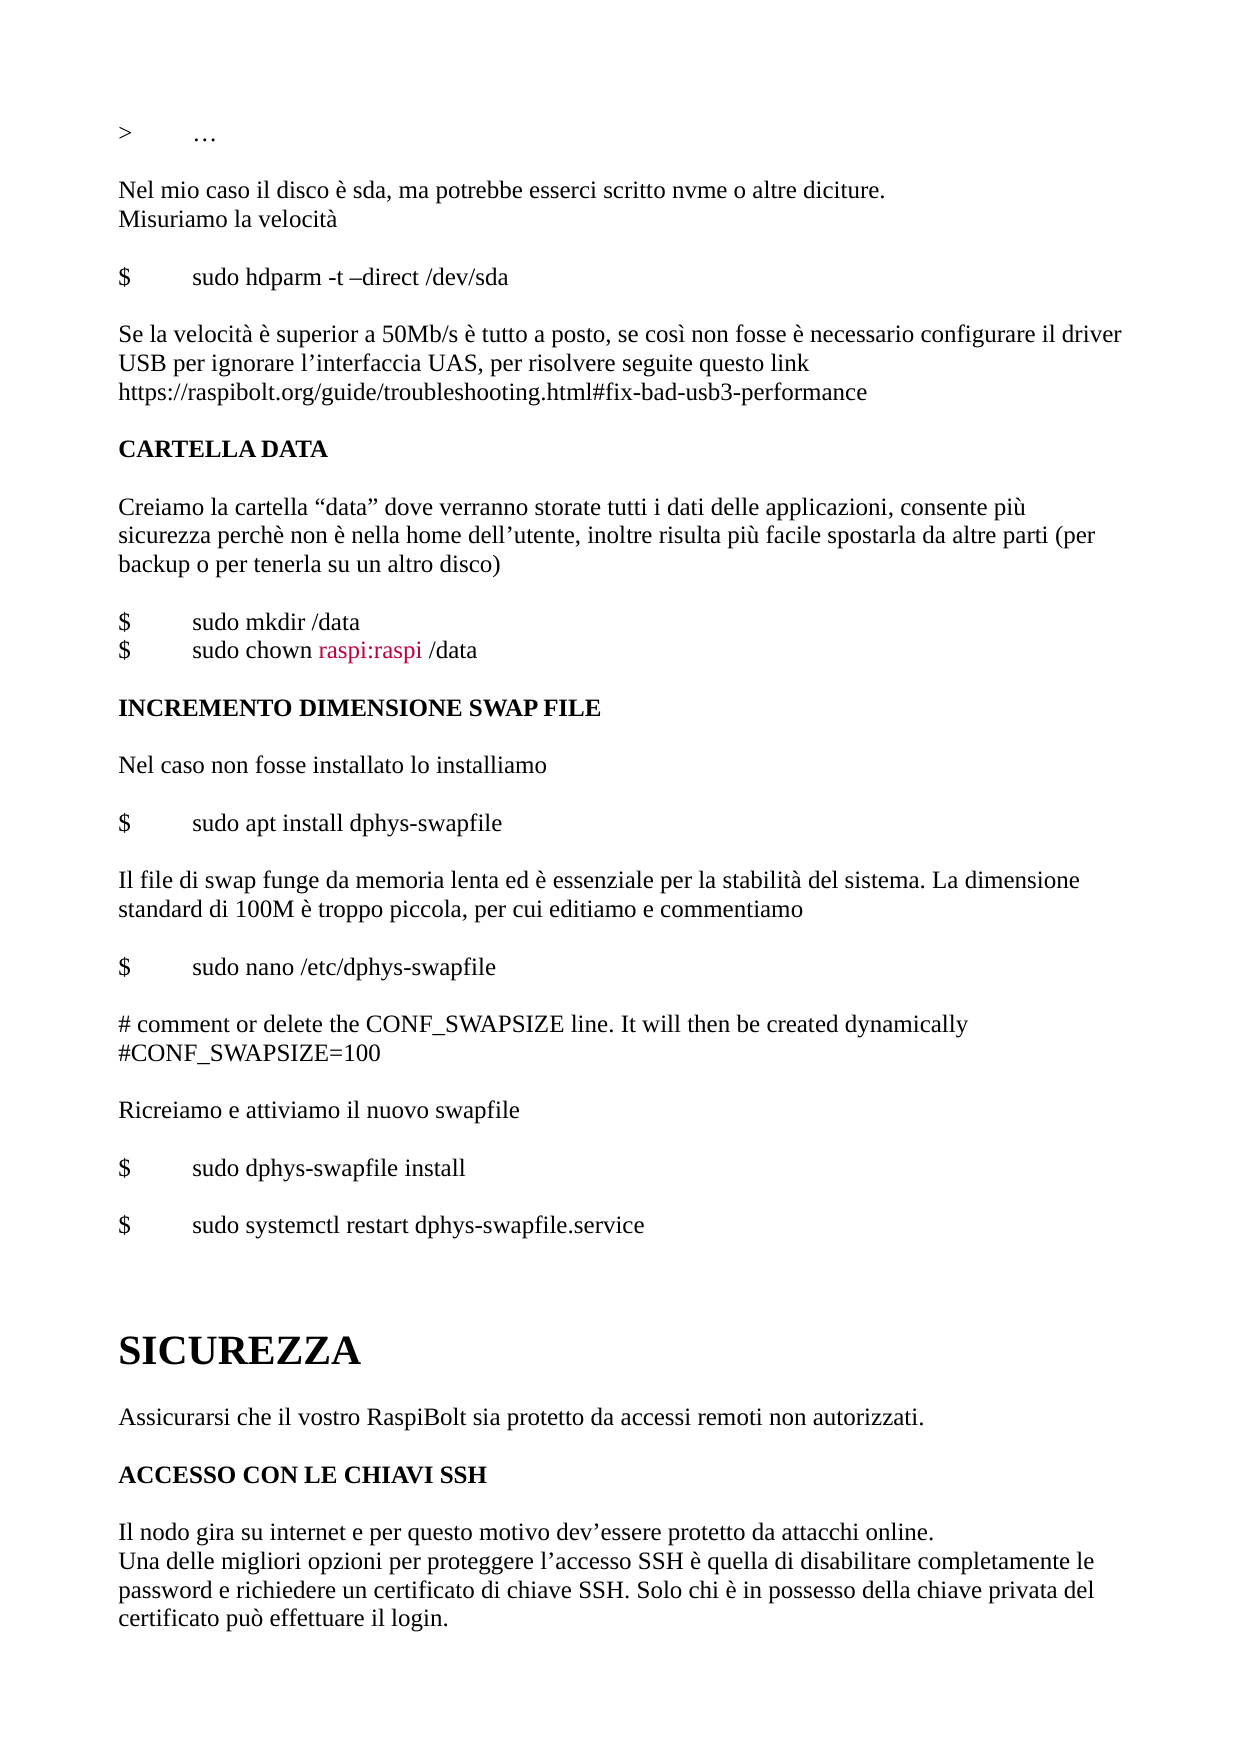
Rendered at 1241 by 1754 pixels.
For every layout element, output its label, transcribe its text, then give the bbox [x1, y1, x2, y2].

text > … [118, 118, 1122, 147]
text $ sudo apt install dphys-swapfile [118, 808, 1122, 837]
text Se la velocità è superior a 50Mb/s è tutto a posto, se così non fosse è necessario configurare il driver USB per ignorare l’interfaccia UAS, per risolvere seguite questo link https://raspibolt.org/guide/troubleshooting.html#fix-bad-usb3-performance [118, 319, 1122, 406]
text $ sudo dphys-swapfile install [118, 1153, 1122, 1182]
text Nel caso non fosse installato lo installiamo [118, 751, 1122, 779]
text SICUREZZA [118, 1326, 1122, 1373]
text $ sudo systemctl restart dphys-swapfile.service [118, 1211, 1122, 1239]
text $ sudo mkdir /data [118, 607, 1122, 636]
text Assicurarsi che il vostro RaspiBolt sia protetto da accessi remoti non autorizzati. [118, 1402, 1122, 1431]
text Ricreiamo e attiviamo il nuovo swapfile [118, 1096, 1122, 1124]
text $ sudo nano /etc/dphys-swapfile [118, 952, 1122, 981]
text # comment or delete the CONF_SWAPSIZE line. It will then be created dynamically [118, 1009, 1122, 1038]
text $ sudo chown raspi:raspi /data [118, 636, 1122, 664]
text Una delle migliori opzioni per proteggere l’accesso SSH è quella di disabilitare completamente le password e richiedere un certificato di chiave SSH. Solo chi è in possesso della chiave privata del certificato può effettuare il login. [118, 1546, 1122, 1632]
text INCREMENTO DIMENSIONE SWAP FILE [118, 693, 1122, 722]
text $ sudo hdparm -t –direct /dev/sda [118, 262, 1122, 291]
text Il file di swap funge da memoria lenta ed è essenziale per la stabilità del sistema. La dimensione standard di 100M è troppo piccola, per cui editiamo e commentiamo [118, 866, 1122, 923]
text Nel mio caso il disco è sda, ma potrebbe esserci scritto nvme o altre diciture. [118, 176, 1122, 204]
text Creiamo la cartella “data” dove verranno storate tutti i dati delle applicazioni, consente più sicurezza perchè non è nella home dell’utente, inoltre risulta più facile spostarla da altre parti (per backup o per tenerla su un altro disco) [118, 492, 1122, 578]
text Il nodo gira su internet e per questo motivo dev’essere protetto da attacchi online. [118, 1517, 1122, 1546]
text CARTELLA DATA [118, 434, 1122, 463]
text ACCESSO CON LE CHIAVI SSH [118, 1460, 1122, 1488]
text #CONF_SWAPSIZE=100 [118, 1038, 1122, 1067]
text Misuriamo la velocità [118, 204, 1122, 233]
